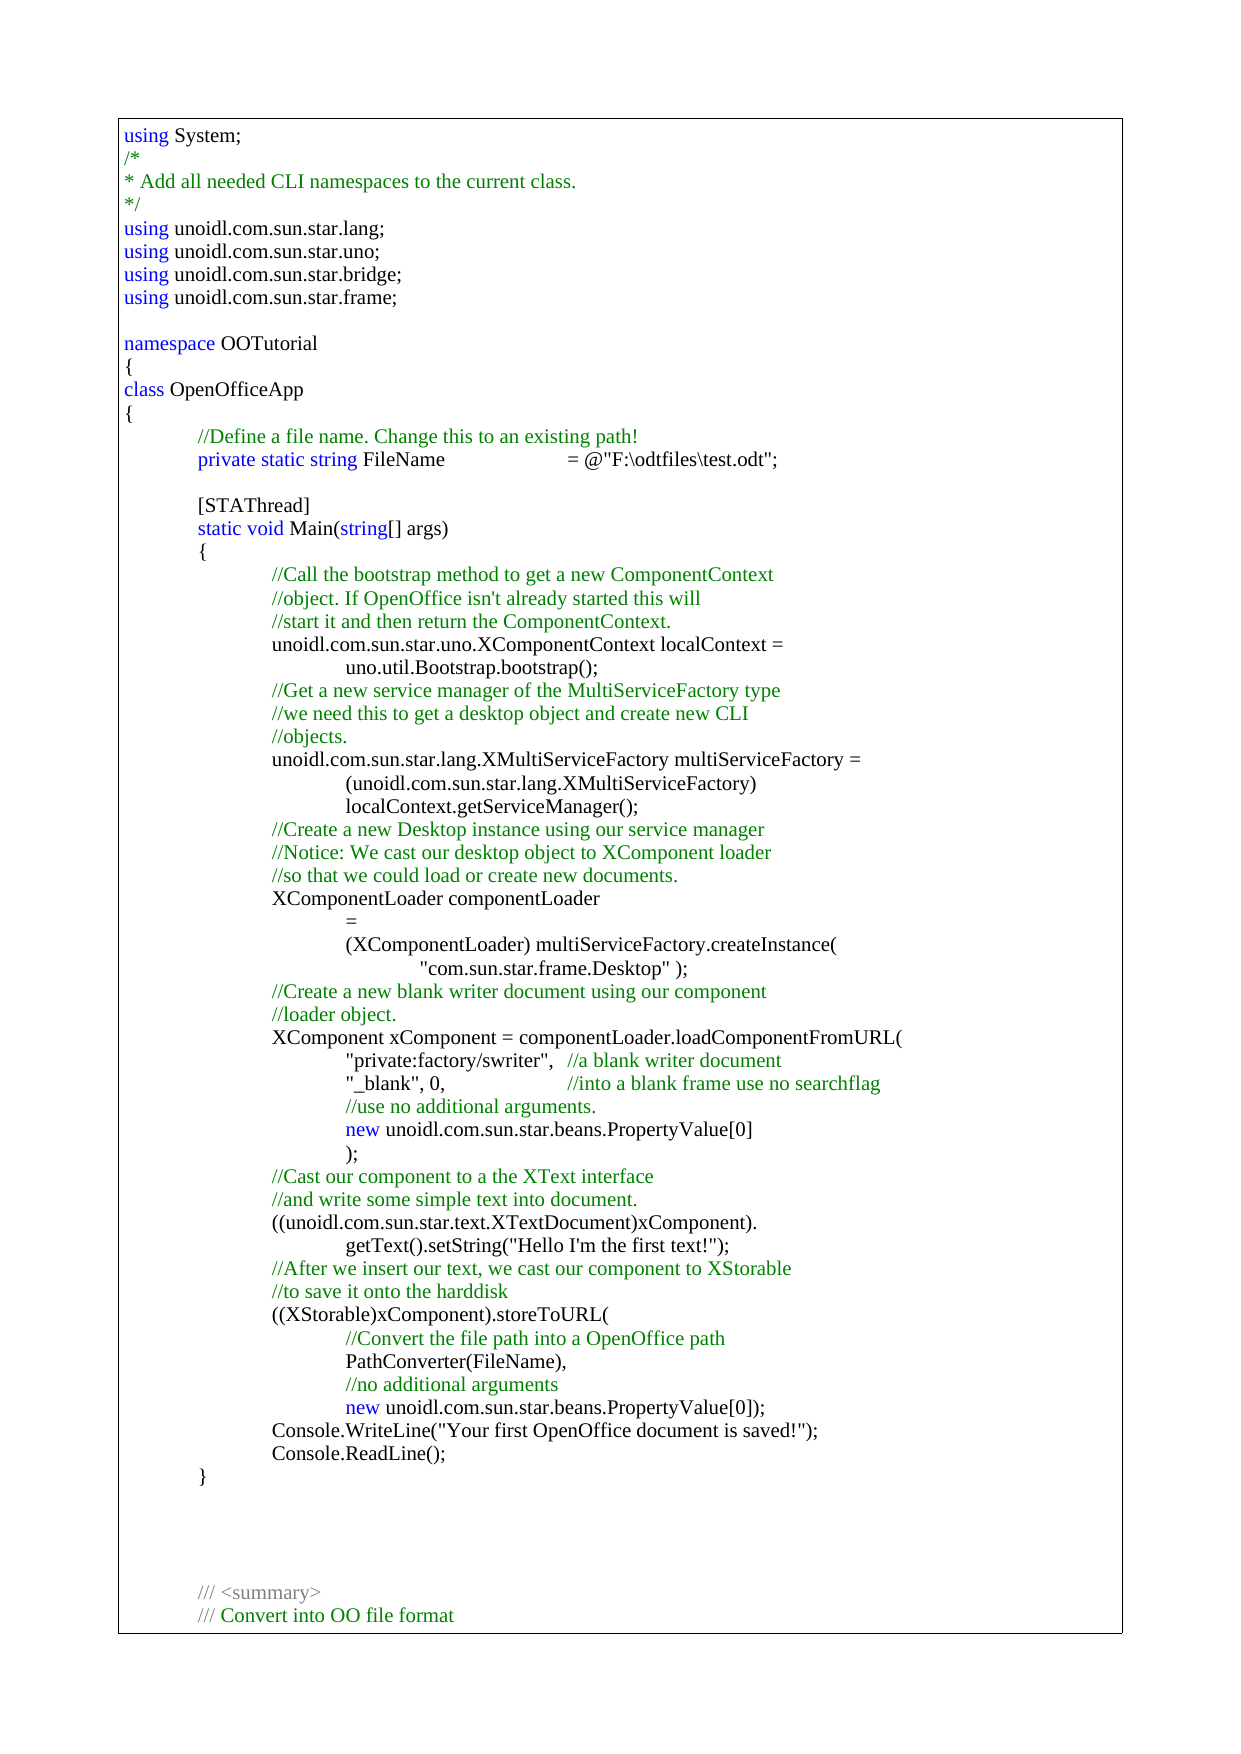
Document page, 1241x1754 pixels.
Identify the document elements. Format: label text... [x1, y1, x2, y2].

table_header using System; /* * Add all needed CLI namespaces to the current class. */ using unoidl.com.sun.star.lang; using unoidl.com.sun.star.uno; using unoidl.com.sun.star.bridge; using unoidl.com.sun.star.frame; namespace OOTutorial { class OpenOfficeApp { //Define a file name. Change this to an existing path! private static string FileName = @"F:\odtfiles\test.odt"; [STAThread] static void Main(string[] args) { //Call the bootstrap method to get a new ComponentContext //object. If OpenOffice isn't already started this will //start it and then return the ComponentContext. unoidl.com.sun.star.uno.XComponentContext localContext = uno.util.Bootstrap.bootstrap(); //Get a new service manager of the MultiServiceFactory type //we need this to get a desktop object and create new CLI //objects. unoidl.com.sun.star.lang.XMultiServiceFactory multiServiceFactory = (unoidl.com.sun.star.lang.XMultiServiceFactory) localContext.getServiceManager(); //Create a new Desktop instance using our service manager //Notice: We cast our desktop object to XComponent loader //so that we could load or create new documents. XComponentLoader componentLoader = (XComponentLoader) multiServiceFactory.createInstance( "com.sun.star.frame.Desktop" ); //Create a new blank writer document using our component //loader object. XComponent xComponent = componentLoader.loadComponentFromURL( "private:factory/swriter", //a blank writer document "_blank", 0, //into a blank frame use no searchflag //use no additional arguments. new unoidl.com.sun.star.beans.PropertyValue[0] ); //Cast our component to a the XText interface //and write some simple text into document. ((unoidl.com.sun.star.text.XTextDocument)xComponent). getText().setString("Hello I'm the first text!"); //After we insert our text, we cast our component to XStorable //to save it onto the harddisk ((XStorable)xComponent).storeToURL( //Convert the file path into a OpenOffice path PathConverter(FileName), //no additional arguments new unoidl.com.sun.star.beans.PropertyValue[0]); Console.WriteLine("Your first OpenOffice document is saved!"); Console.ReadLine(); } /// <summary> /// Convert into OO file format [119, 119, 1122, 1633]
